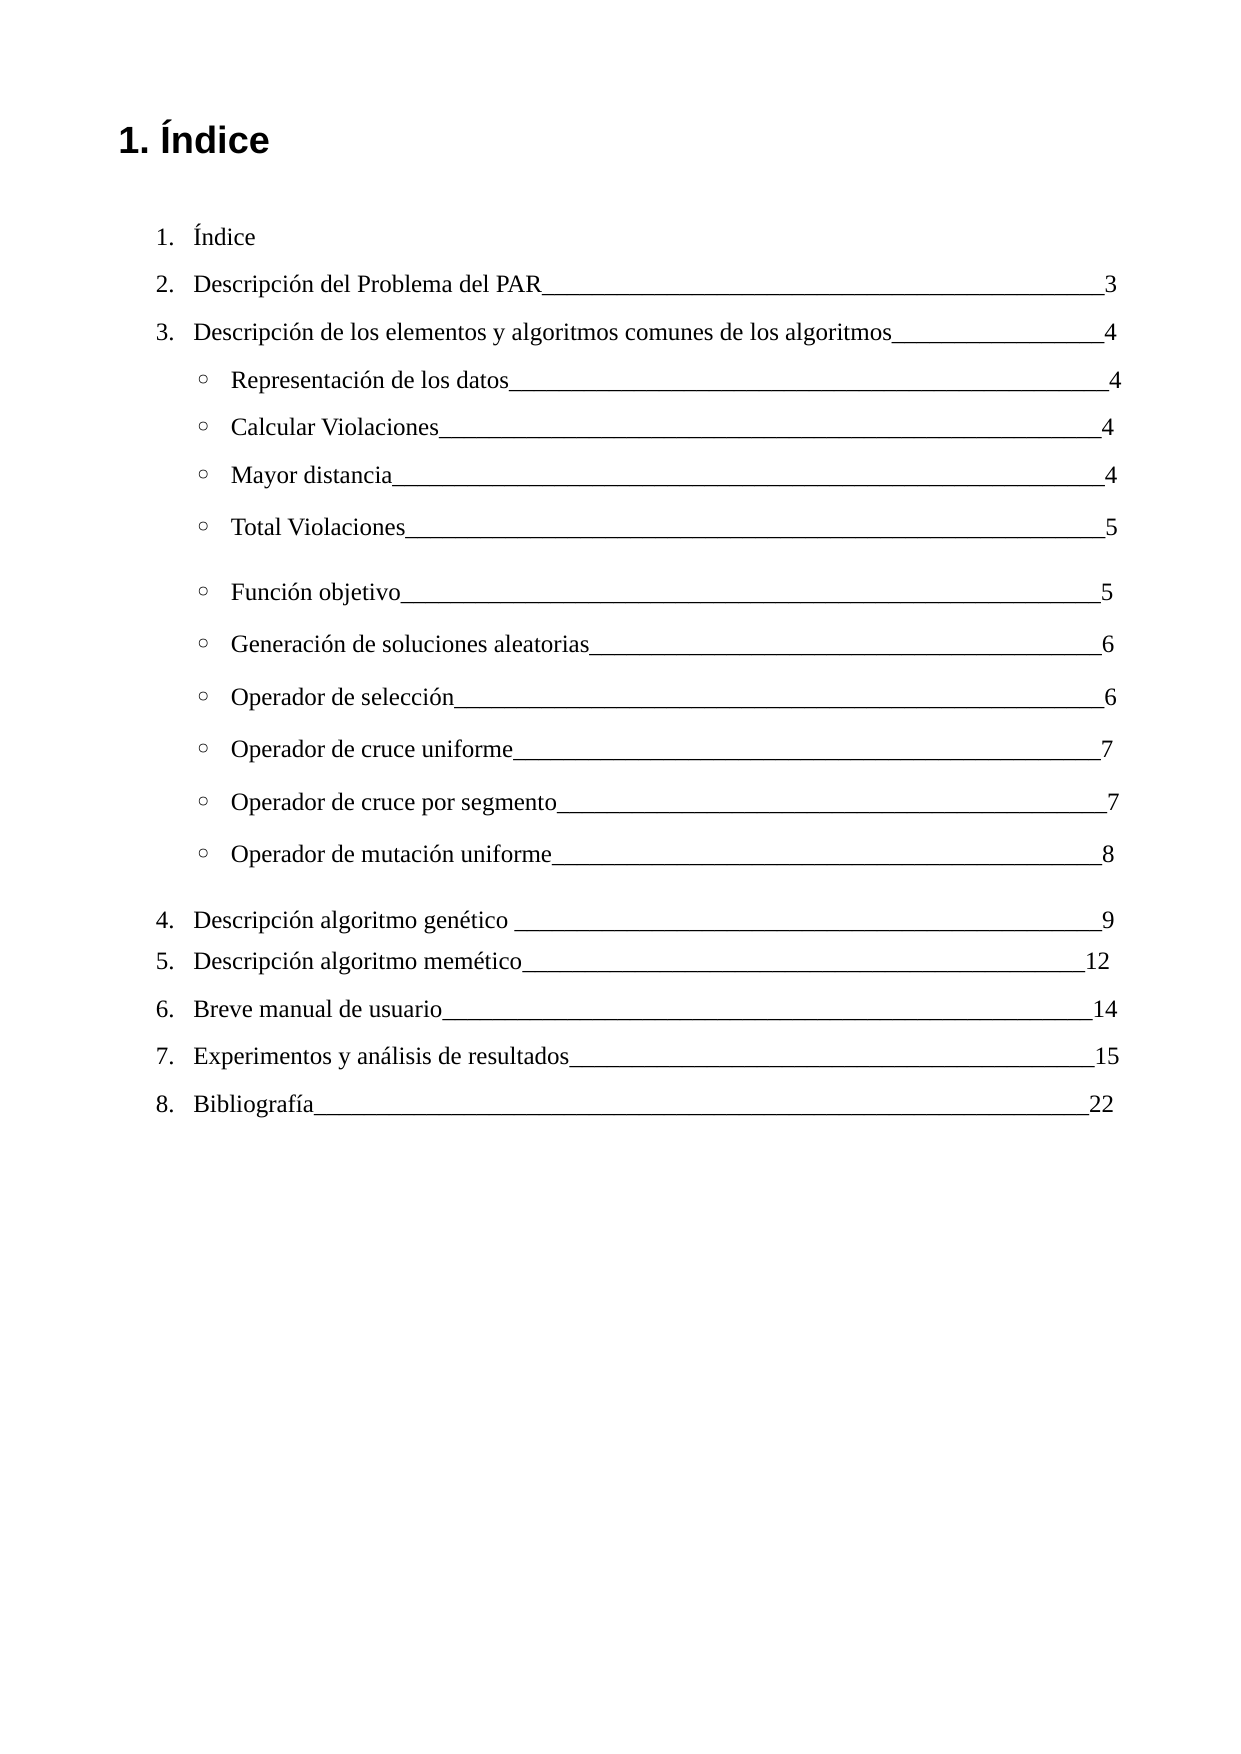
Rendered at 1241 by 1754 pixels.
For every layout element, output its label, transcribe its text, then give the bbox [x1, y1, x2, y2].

list Operador de cruce por segmento____________________________________________7 [193, 787, 1122, 816]
list Descripción de los elementos y algoritmos comunes de los algoritmos_________________4 [156, 317, 1122, 346]
list Generación de soluciones aleatorias_________________________________________6 [193, 629, 1122, 658]
list Índice [156, 222, 1122, 251]
subtitle 1. Índice [118, 118, 1122, 162]
list Experimentos y análisis de resultados__________________________________________15 [156, 1041, 1122, 1070]
list Mayor distancia_________________________________________________________4 [193, 460, 1122, 489]
subtitle Descripción algoritmo genético _______________________________________________9 [156, 905, 1122, 934]
list Operador de mutación uniforme____________________________________________8 [193, 839, 1122, 868]
list Función objetivo________________________________________________________5 [193, 577, 1122, 606]
list Total Violaciones________________________________________________________5 [193, 512, 1122, 541]
list Representación de los datos________________________________________________4 [193, 365, 1122, 393]
list Bibliografía______________________________________________________________22 [156, 1089, 1122, 1118]
list Calcular Violaciones_____________________________________________________4 [193, 412, 1122, 441]
list Descripción algoritmo memético_____________________________________________12 [156, 946, 1122, 975]
list Operador de selección____________________________________________________6 [193, 682, 1122, 711]
list Descripción del Problema del PAR_____________________________________________3 [156, 269, 1122, 298]
list Operador de cruce uniforme_______________________________________________7 [193, 734, 1122, 763]
list Breve manual de usuario____________________________________________________14 [156, 994, 1122, 1022]
